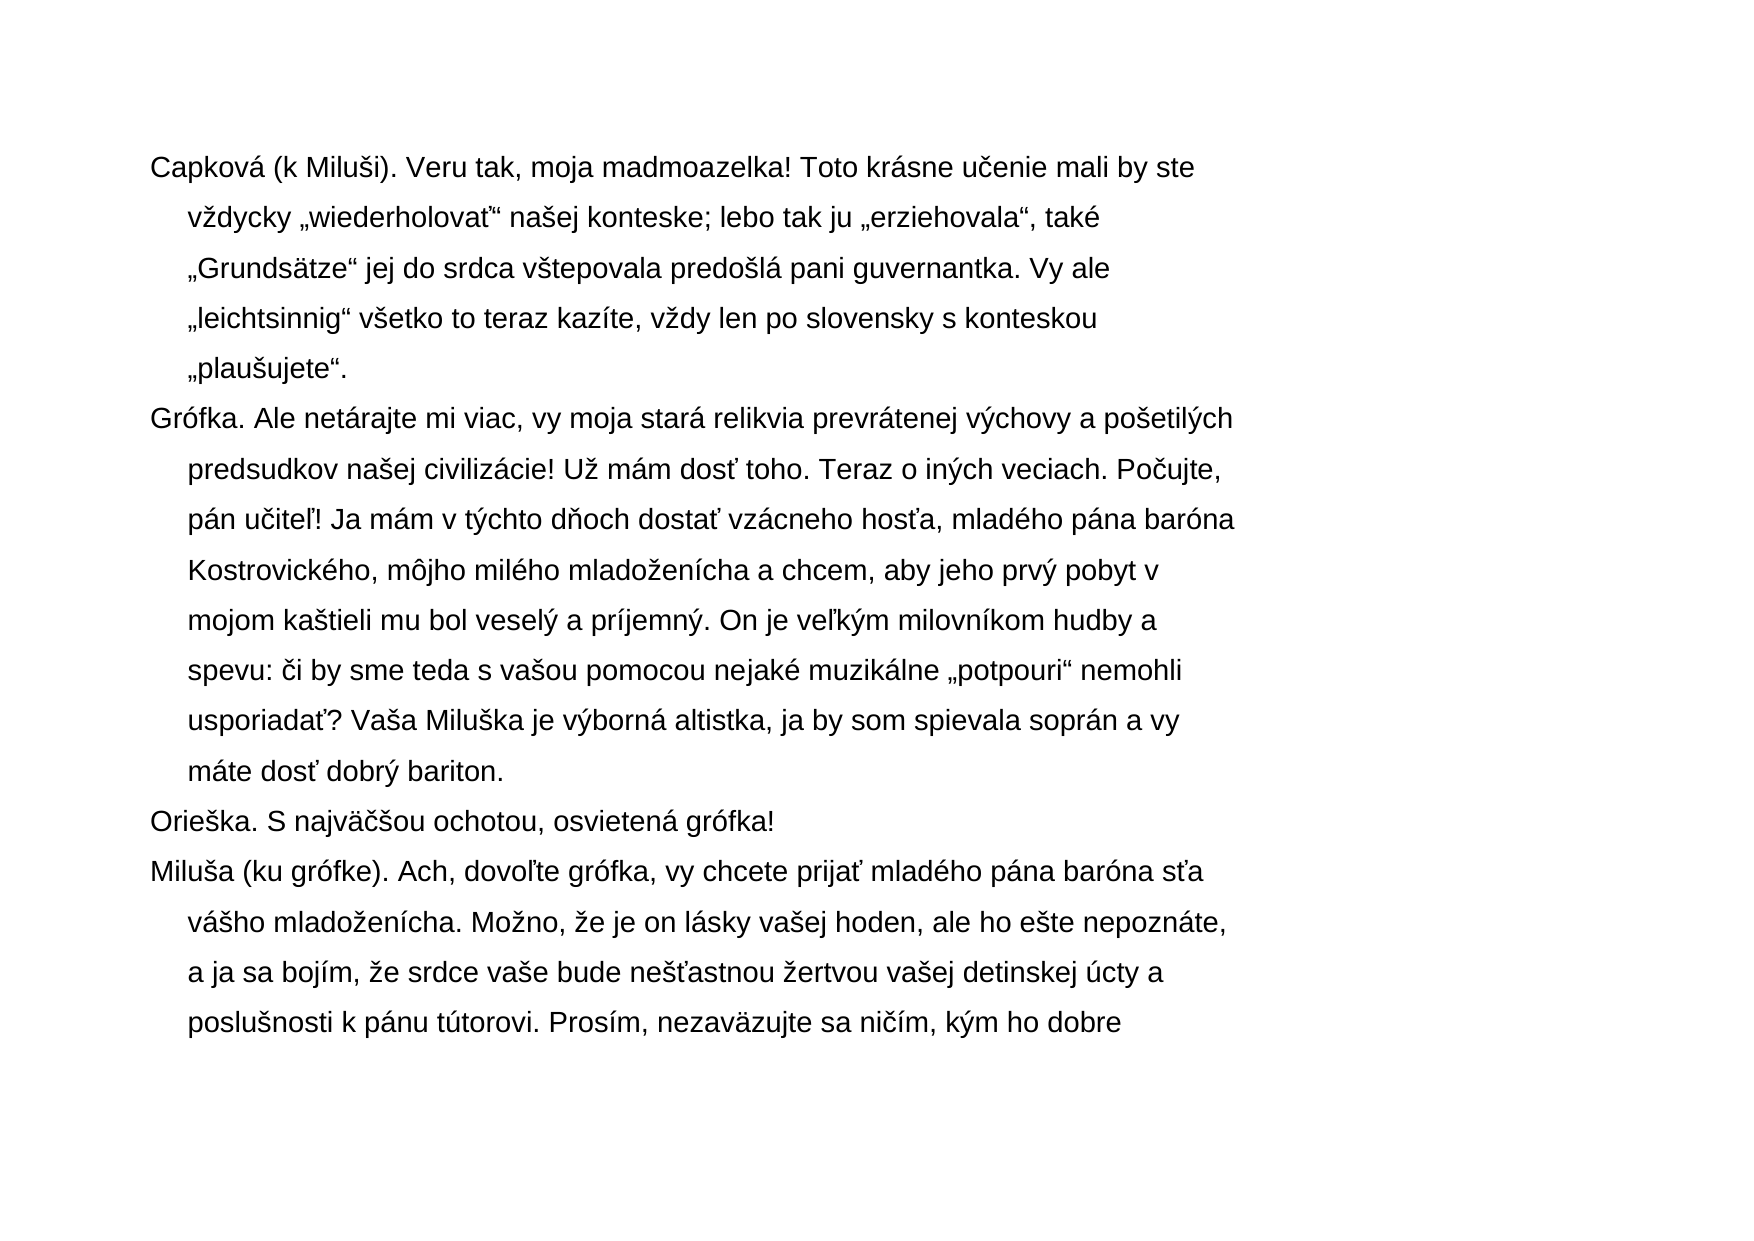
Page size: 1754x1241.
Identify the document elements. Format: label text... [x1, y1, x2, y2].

text Grófka. Ale netárajte mi viac, vy moja stará relikvia prevrátenej výchovy a pošetilých pred­sudkov našej civilizácie! Už mám dosť toho. Teraz o iných veciach. Počujte, pán učiteľ! Ja mám v týchto dňoch dostať vzácneho hosťa, mladého pána baróna Kostrovického, môjho milého mladoženícha a chcem, aby jeho prvý pobyt v mojom kaštieli mu bol veselý a prí­jemný. On je veľkým milovníkom hudby a spevu: či by sme teda s vašou pomocou ne­jaké muzikálne „potpouri“ nemohli usporiadať? Vaša Miluška je výborná altistka, ja by som spievala soprán a vy máte dosť dobrý bariton. [150, 402, 1243, 787]
text Capková (k Miluši). Veru tak, moja madmoa­zelka! Toto krásne učenie mali by ste vždycky „wiederholovať“ našej konteske; lebo tak ju „erziehovala“, také „Grundsätze“ jej do srdca vštepovala predošlá pani guvernantka. Vy ale „leichtsinnig“ všetko to teraz kazíte, vždy len po slovensky s konteskou „plaušujete“. [150, 150, 1243, 385]
text Orieška. S najväčšou ochotou, osvietená grófka! [150, 804, 1243, 838]
text Miluša (ku grófke). Ach, dovoľte grófka, vy chcete prijať mladého pána baróna sťa vášho mladoženícha. Možno, že je on lásky vašej hoden, ale ho ešte nepoznáte, a ja sa bojím, že srdce vaše bude nešťastnou žertvou vašej detinskej úcty a poslušnosti k pánu tútorovi. Prosím, nezaväzujte sa ničím, kým ho dobre [150, 854, 1243, 1039]
